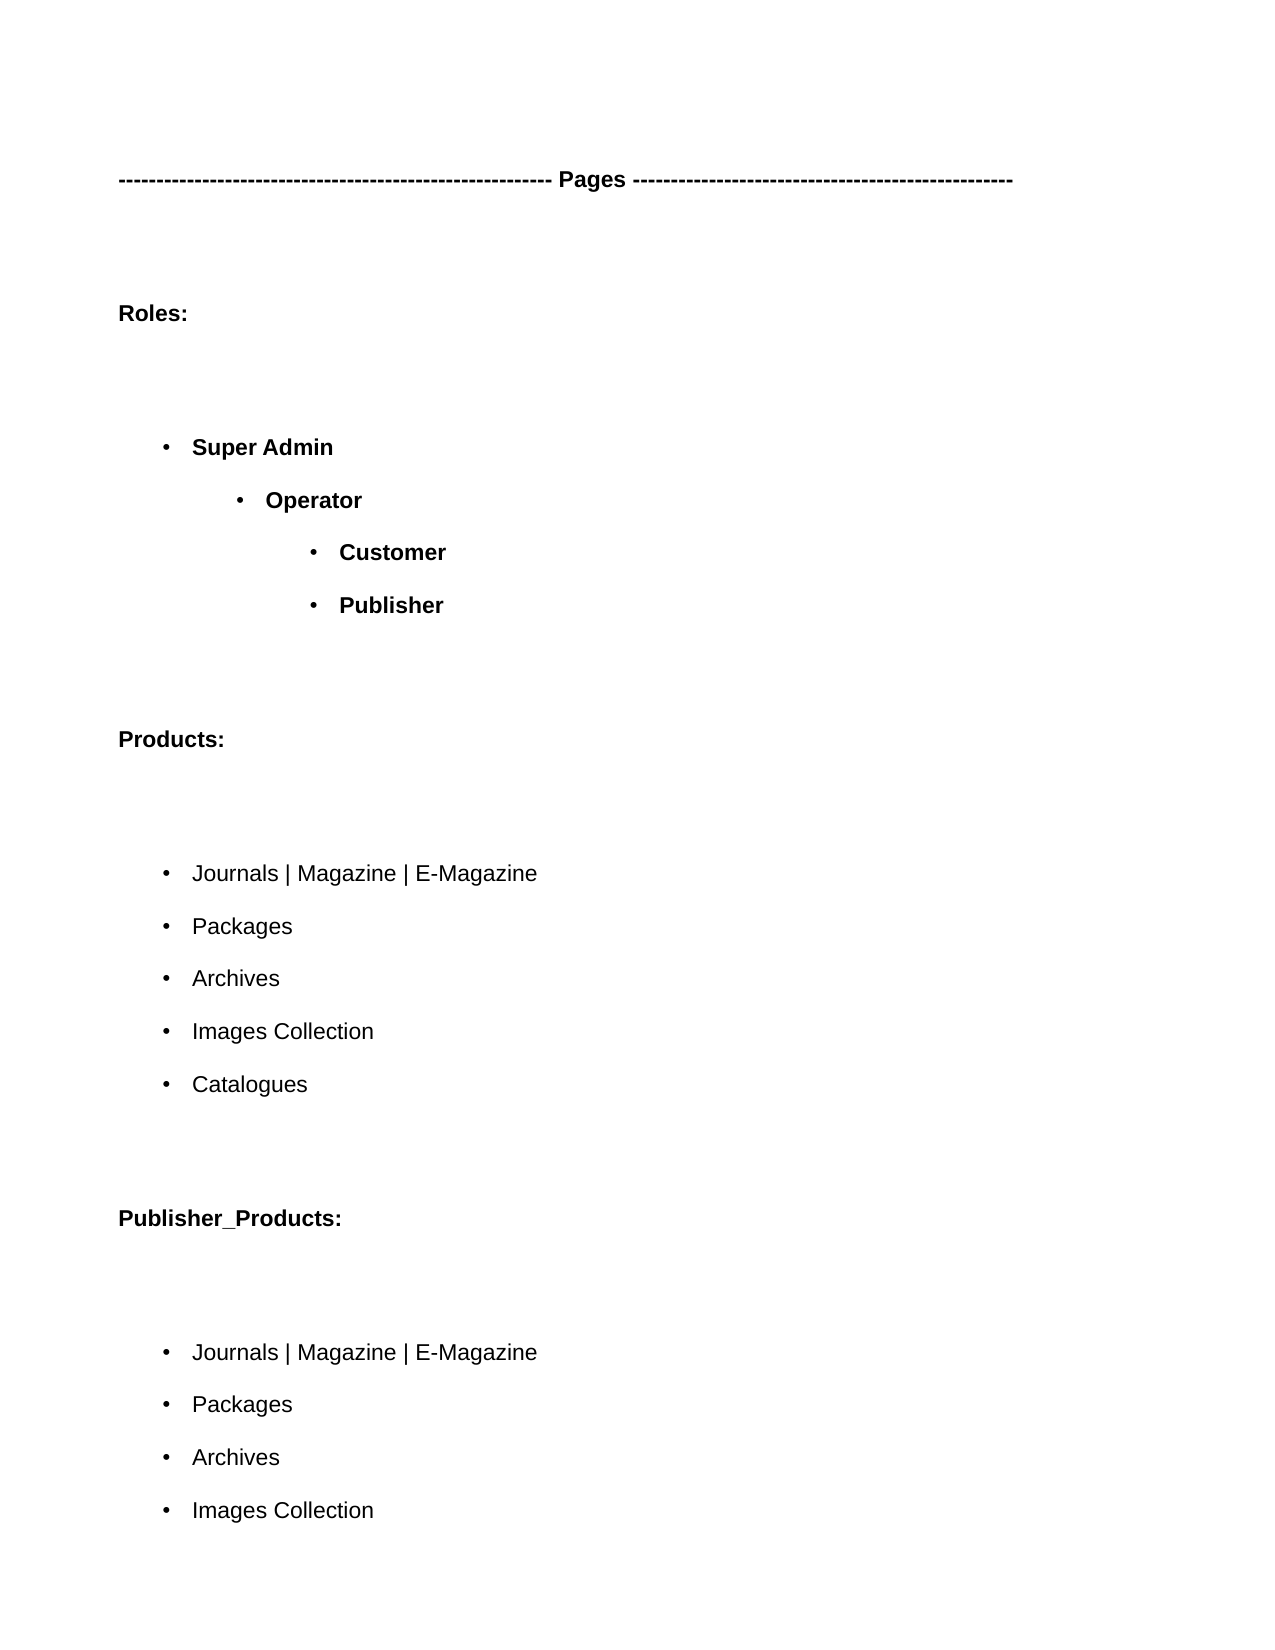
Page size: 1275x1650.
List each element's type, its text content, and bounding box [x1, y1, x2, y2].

list Archives [162, 965, 1157, 992]
list Journals | Magazine | E-Magazine [162, 1339, 1157, 1365]
list Operator [236, 487, 1157, 513]
list Images Collection [162, 1018, 1157, 1044]
list Catalogues [162, 1071, 1157, 1097]
text Publisher_Products: [118, 1205, 1157, 1231]
list Super Admin [162, 434, 1157, 460]
list Packages [162, 1391, 1157, 1418]
list Images Collection [162, 1497, 1157, 1523]
text Roles: [118, 300, 1157, 326]
list Packages [162, 913, 1157, 939]
list Archives [162, 1444, 1157, 1471]
text --------------------------------------------------------- Pages -------------------------------------------------- [118, 166, 1157, 192]
list Journals | Magazine | E-Magazine [162, 860, 1157, 886]
text Products: [118, 726, 1157, 752]
list Customer [309, 539, 1157, 566]
list Publisher [309, 592, 1157, 618]
